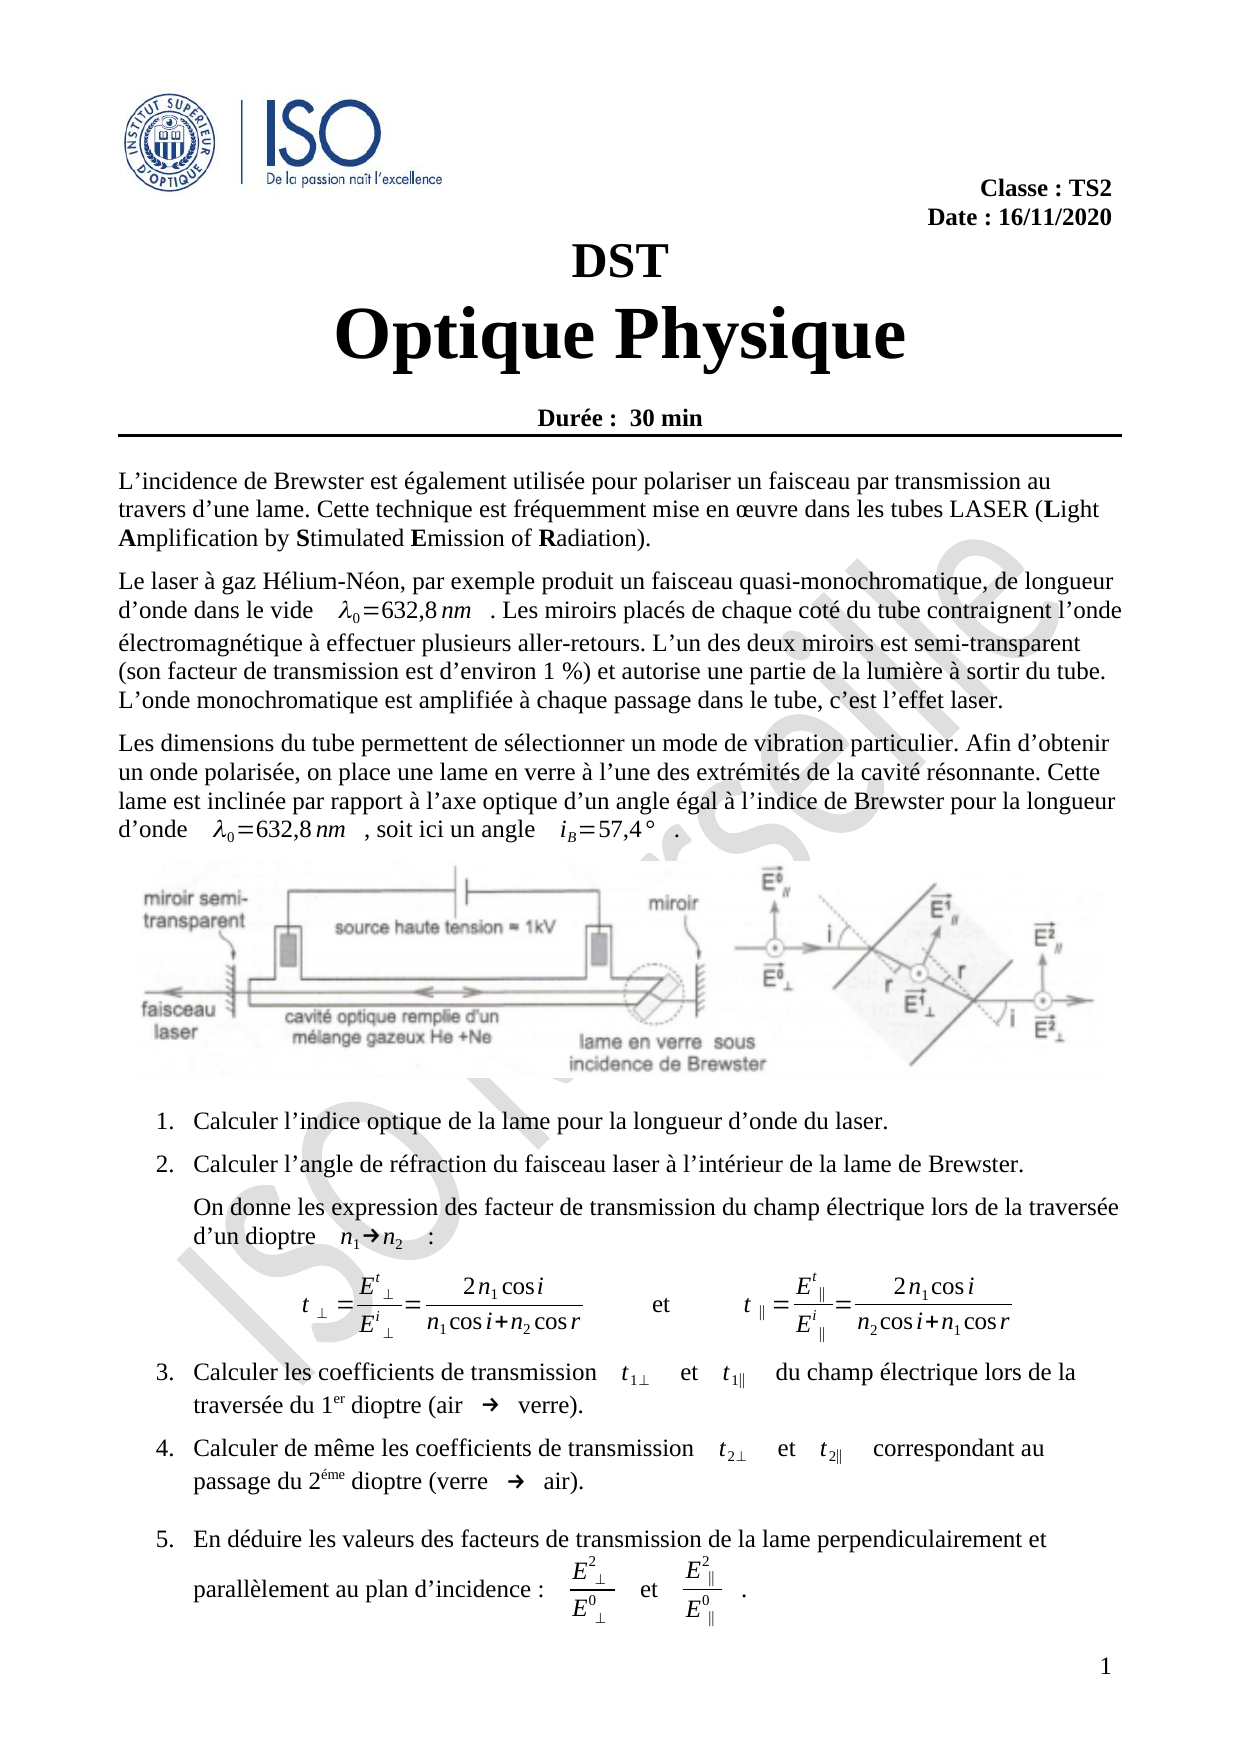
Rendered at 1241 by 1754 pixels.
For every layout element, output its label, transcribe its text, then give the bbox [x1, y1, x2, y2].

text Durée : 30 min [118, 403, 1122, 434]
list Calculer l’indice optique de la lame pour la longueur d’onde du laser. [519, 1106, 1122, 1135]
text Les dimensions du tube permettent de sélectionner un mode de vibration particulier. Afin d’obtenir un onde polarisée, on place une lame en verre à l’une des extrémités de la cavité résonnante. Cette lame est inclinée par rapport à l’axe optique d’un angle égal à l’indice de Brewster pour la longueur d’onde , soit ici un angle . [118, 728, 1122, 847]
list On donne les expression des facteur de transmission du champ électrique lors de la traversée d’un dioptre : [437, 1192, 1122, 1253]
list On donne les expression des facteur de transmission du champ électrique lors de la traversée d’un dioptre : [156, 1192, 240, 1253]
list et [156, 1268, 258, 1343]
list Calculer les coefficients de transmission et du champ électrique lors de la traversée du 1er dioptre (airverre). [156, 1357, 1122, 1419]
list Calculer l’angle de réfraction du faisceau laser à l’intérieur de la lame de Brewster. [437, 1149, 1122, 1178]
text L’incidence de Brewster est également utilisée pour polariser un faisceau par transmission au travers d’une lame. Cette technique est fréquemment mise en œuvre dans les tubes LASER (Light Amplification by Stimulated Emission of Radiation). [118, 466, 1122, 552]
list et [336, 1268, 1122, 1343]
list On donne les expression des facteur de transmission du champ électrique lors de la traversée d’un dioptre : [245, 1192, 375, 1253]
picture [132, 861, 1108, 1078]
list Calculer l’angle de réfraction du faisceau laser à l’intérieur de la lame de Brewster. [156, 1149, 306, 1178]
list En déduire les valeurs des facteurs de transmission de la lame perpendiculairement et parallèlement au plan d’incidence : et . [156, 1524, 1122, 1627]
text Optique Physique [118, 288, 1122, 374]
list Calculer l’indice optique de la lame pour la longueur d’onde du laser. [381, 1106, 522, 1135]
list et [213, 1268, 353, 1343]
picture [118, 88, 455, 197]
list Calculer l’indice optique de la lame pour la longueur d’onde du laser. [156, 1106, 329, 1135]
list Calculer de même les coefficients de transmission et correspondant au passage du 2éme dioptre (verreair). [156, 1433, 1122, 1495]
list On donne les expression des facteur de transmission du champ électrique lors de la traversée d’un dioptre : [336, 1192, 440, 1240]
text Le laser à gaz Hélium-Néon, par exemple produit un faisceau quasi-monochromatique, de longueur d’onde dans le vide . Les miroirs placés de chaque coté du tube contraignent l’onde électromagnétique à effectuer plusieurs aller-retours. L’un des deux miroirs est semi-transparent (son facteur de transmission est d’environ 1 %) et autorise une partie de la lumière à sortir du tube. L’onde monochromatique est amplifiée à chaque passage dans le tube, c’est l’effet laser. [118, 566, 1122, 714]
text DST [118, 231, 1122, 288]
list Calculer l’angle de réfraction du faisceau laser à l’intérieur de la lame de Brewster. [322, 1149, 431, 1178]
